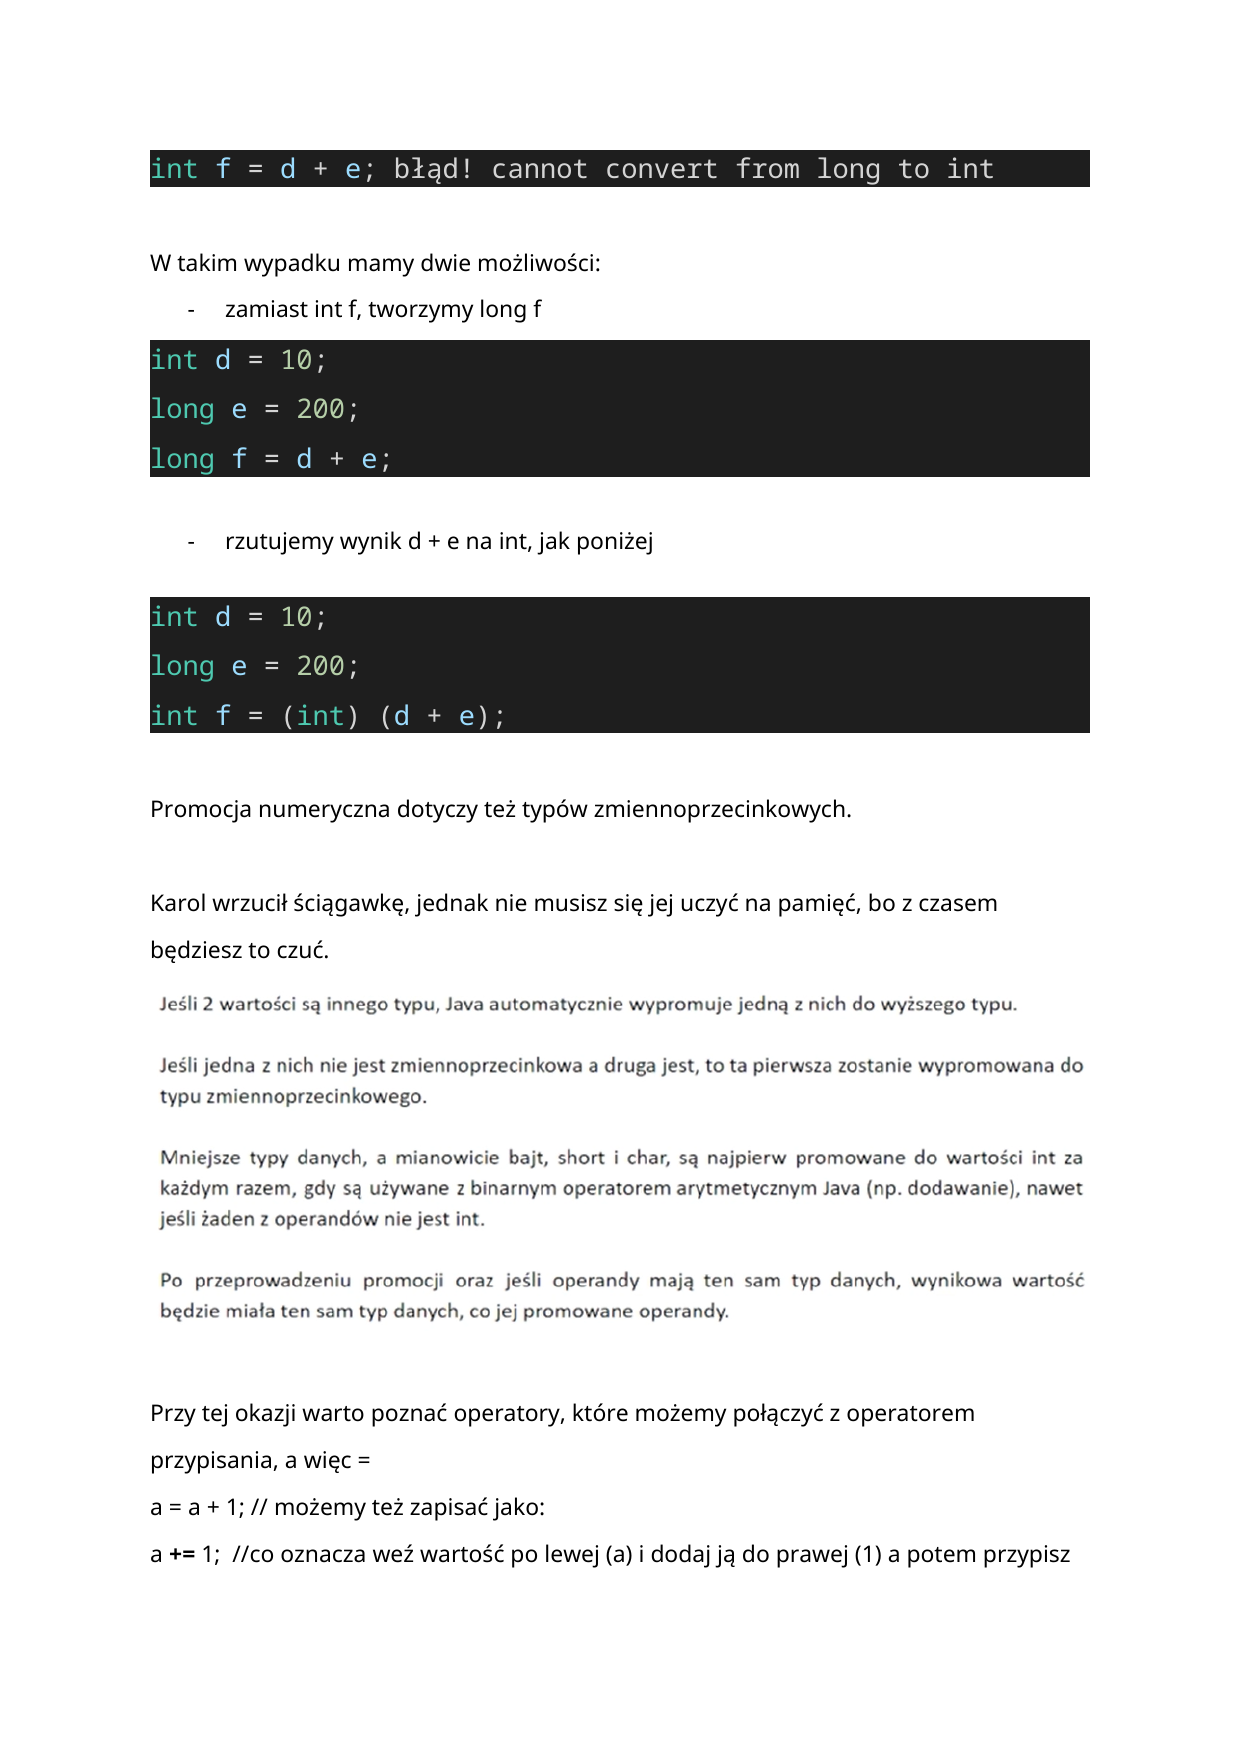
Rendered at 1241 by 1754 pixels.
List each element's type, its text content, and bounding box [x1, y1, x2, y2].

text Karol wrzucił ściągawkę, jednak nie musisz się jej uczyć na pamięć, bo z czasem będziesz to czuć. [150, 887, 1090, 965]
text a = a + 1; // możemy też zapisać jako: [150, 1491, 1090, 1522]
text long e = 200; [150, 647, 1090, 684]
text int f = (int) (d + e); [150, 697, 1090, 733]
list zamiast int f, tworzymy long f [187, 293, 1090, 325]
text a += 1; //co oznacza weź wartość po lewej (a) i dodaj ją do prawej (1) a potem przypisz [150, 1537, 1090, 1569]
list rzutujemy wynik d + e na int, jak poniżej [187, 525, 1090, 557]
picture [150, 980, 1091, 1337]
text W takim wypadku mamy dwie możliwości: [150, 247, 1090, 278]
text Promocja numeryczna dotyczy też typów zmiennoprzecinkowych. [150, 793, 1090, 824]
text int f = d + e; błąd! cannot convert from long to int [150, 150, 1090, 187]
text long e = 200; [150, 390, 1090, 427]
text int d = 10; [150, 597, 1090, 634]
text long f = d + e; [150, 440, 1090, 477]
text int d = 10; [150, 340, 1090, 377]
text Przy tej okazji warto poznać operatory, które możemy połączyć z operatorem przypisania, a więc = [150, 1397, 1090, 1475]
